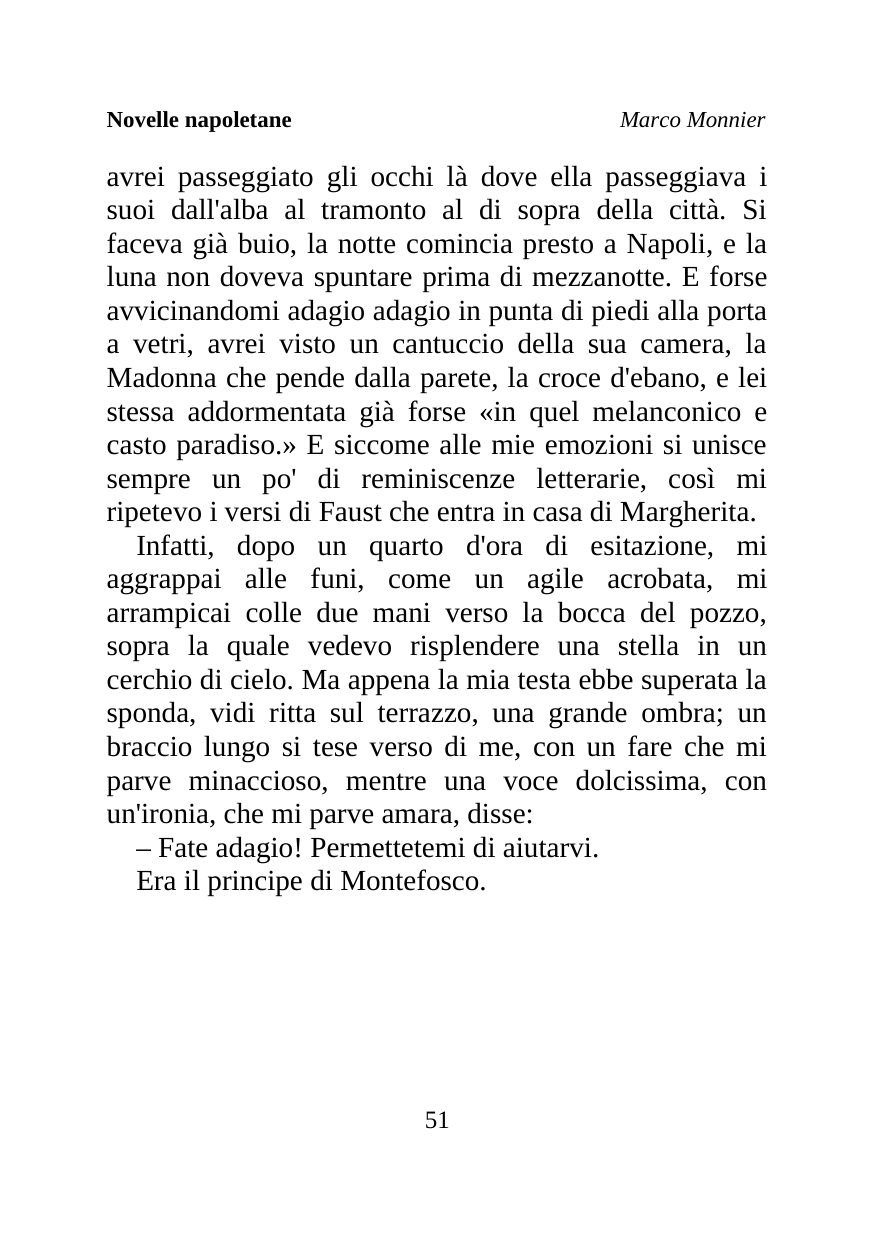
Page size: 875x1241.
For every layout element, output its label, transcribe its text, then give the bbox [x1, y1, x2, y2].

text Era il principe di Montefosco. [106, 863, 768, 897]
text – Fate adagio! Permettetemi di aiutarvi. [106, 830, 768, 863]
text Infatti, dopo un quarto d'ora di esitazione, mi aggrappai alle funi, come un agile acrobata, mi arrampicai colle due mani verso la bocca del pozzo, sopra la quale vedevo risplendere una stella in un cerchio di cielo. Ma appena la mia testa ebbe superata la sponda, vidi ritta sul terrazzo, una grande ombra; un braccio lungo si tese verso di me, con un fare che mi parve minaccioso, mentre una voce dolcissima, con un'ironia, che mi parve amara, disse: [106, 528, 768, 830]
text avrei passeggiato gli occhi là dove ella passeggiava i suoi dall'alba al tramonto al di sopra della città. Si faceva già buio, la notte comincia presto a Napoli, e la luna non doveva spuntare prima di mezzanotte. E forse avvicinandomi adagio adagio in punta di piedi alla porta a vetri, avrei visto un cantuccio della sua camera, la Madonna che pende dalla parete, la croce d'ebano, e lei stessa addormentata già forse «in quel melanconico e casto paradiso.» E siccome alle mie emozioni si unisce sempre un po' di reminiscenze letterarie, così mi ripetevo i versi di Faust che entra in casa di Margherita. [106, 159, 768, 528]
